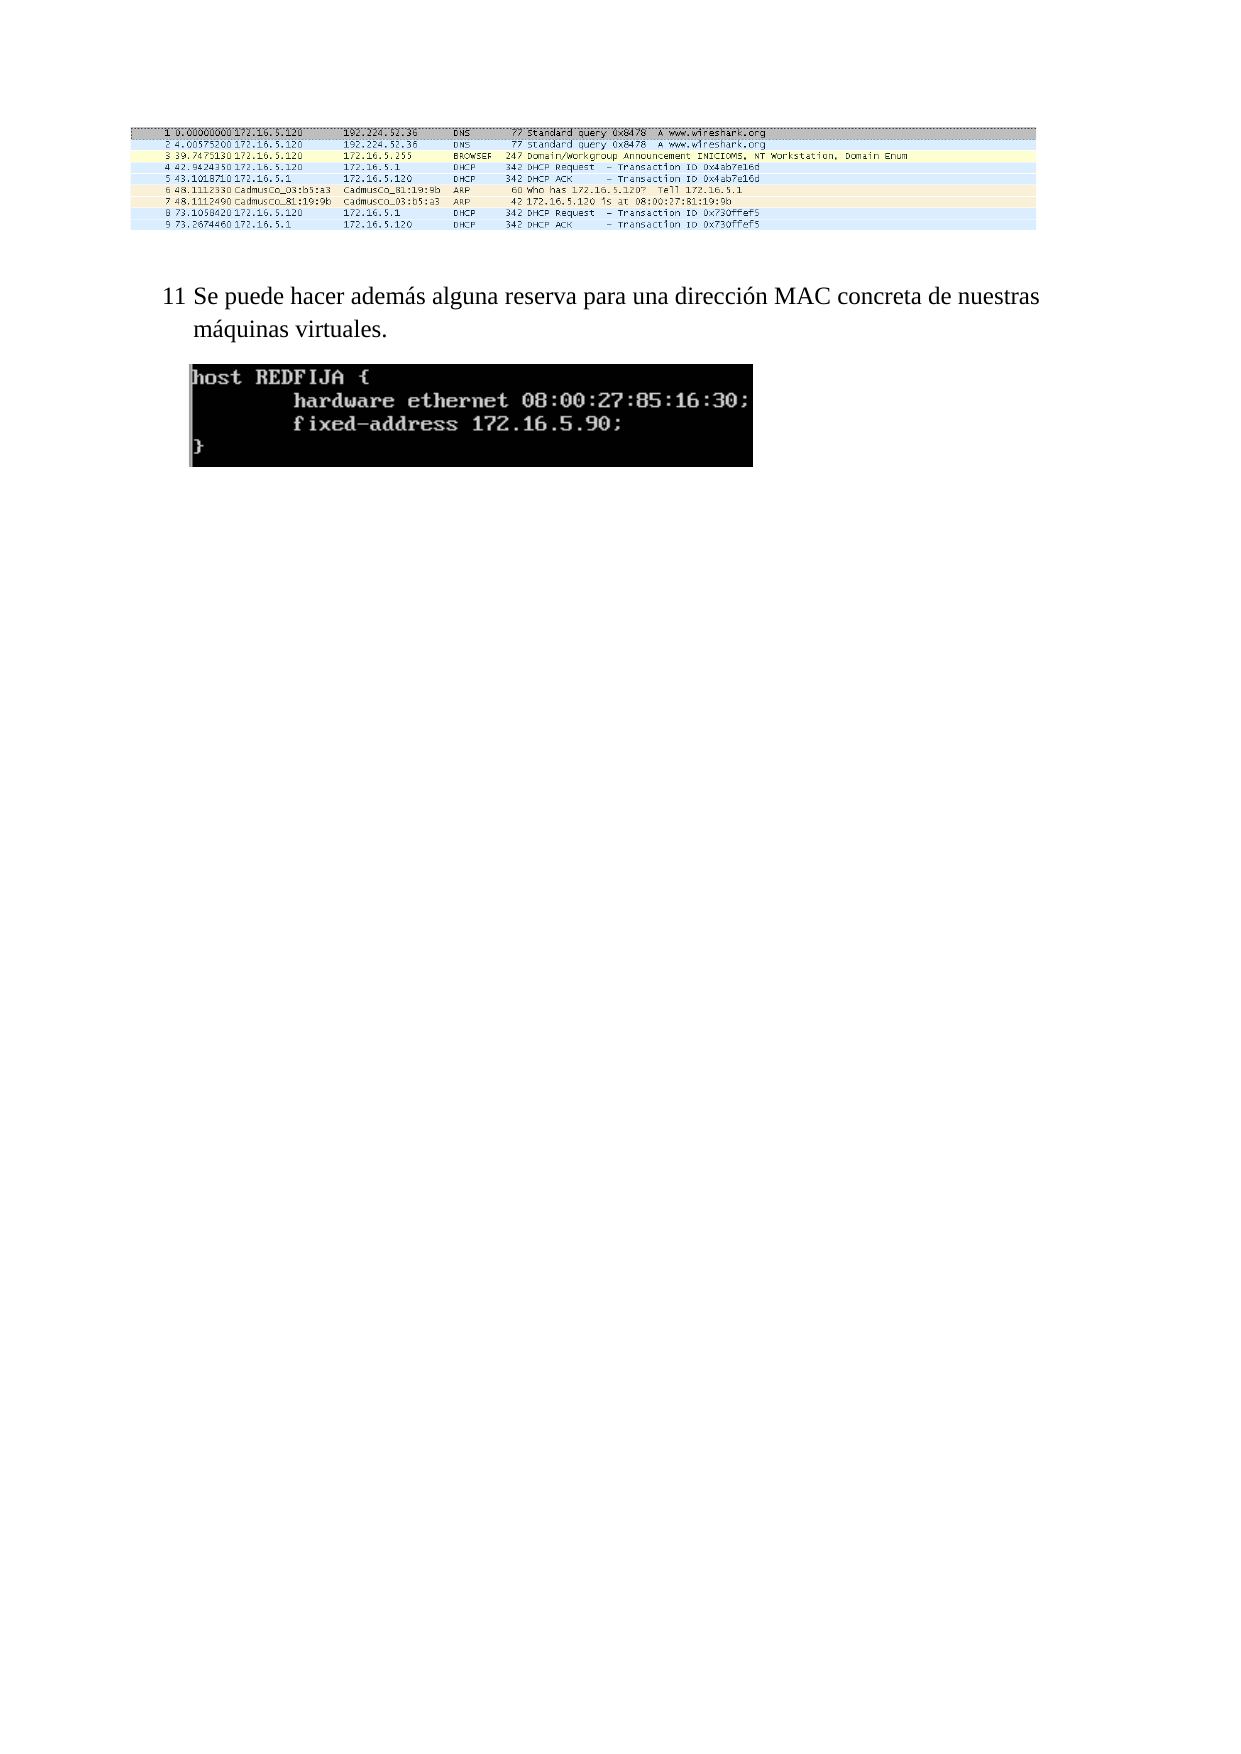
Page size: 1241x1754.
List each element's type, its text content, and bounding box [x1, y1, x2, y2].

picture [188, 364, 753, 467]
picture [130, 127, 1037, 230]
list Se puede hacer además alguna reserva para una dirección MAC concreta de nuestras máquinas virtuales. [156, 281, 1122, 343]
